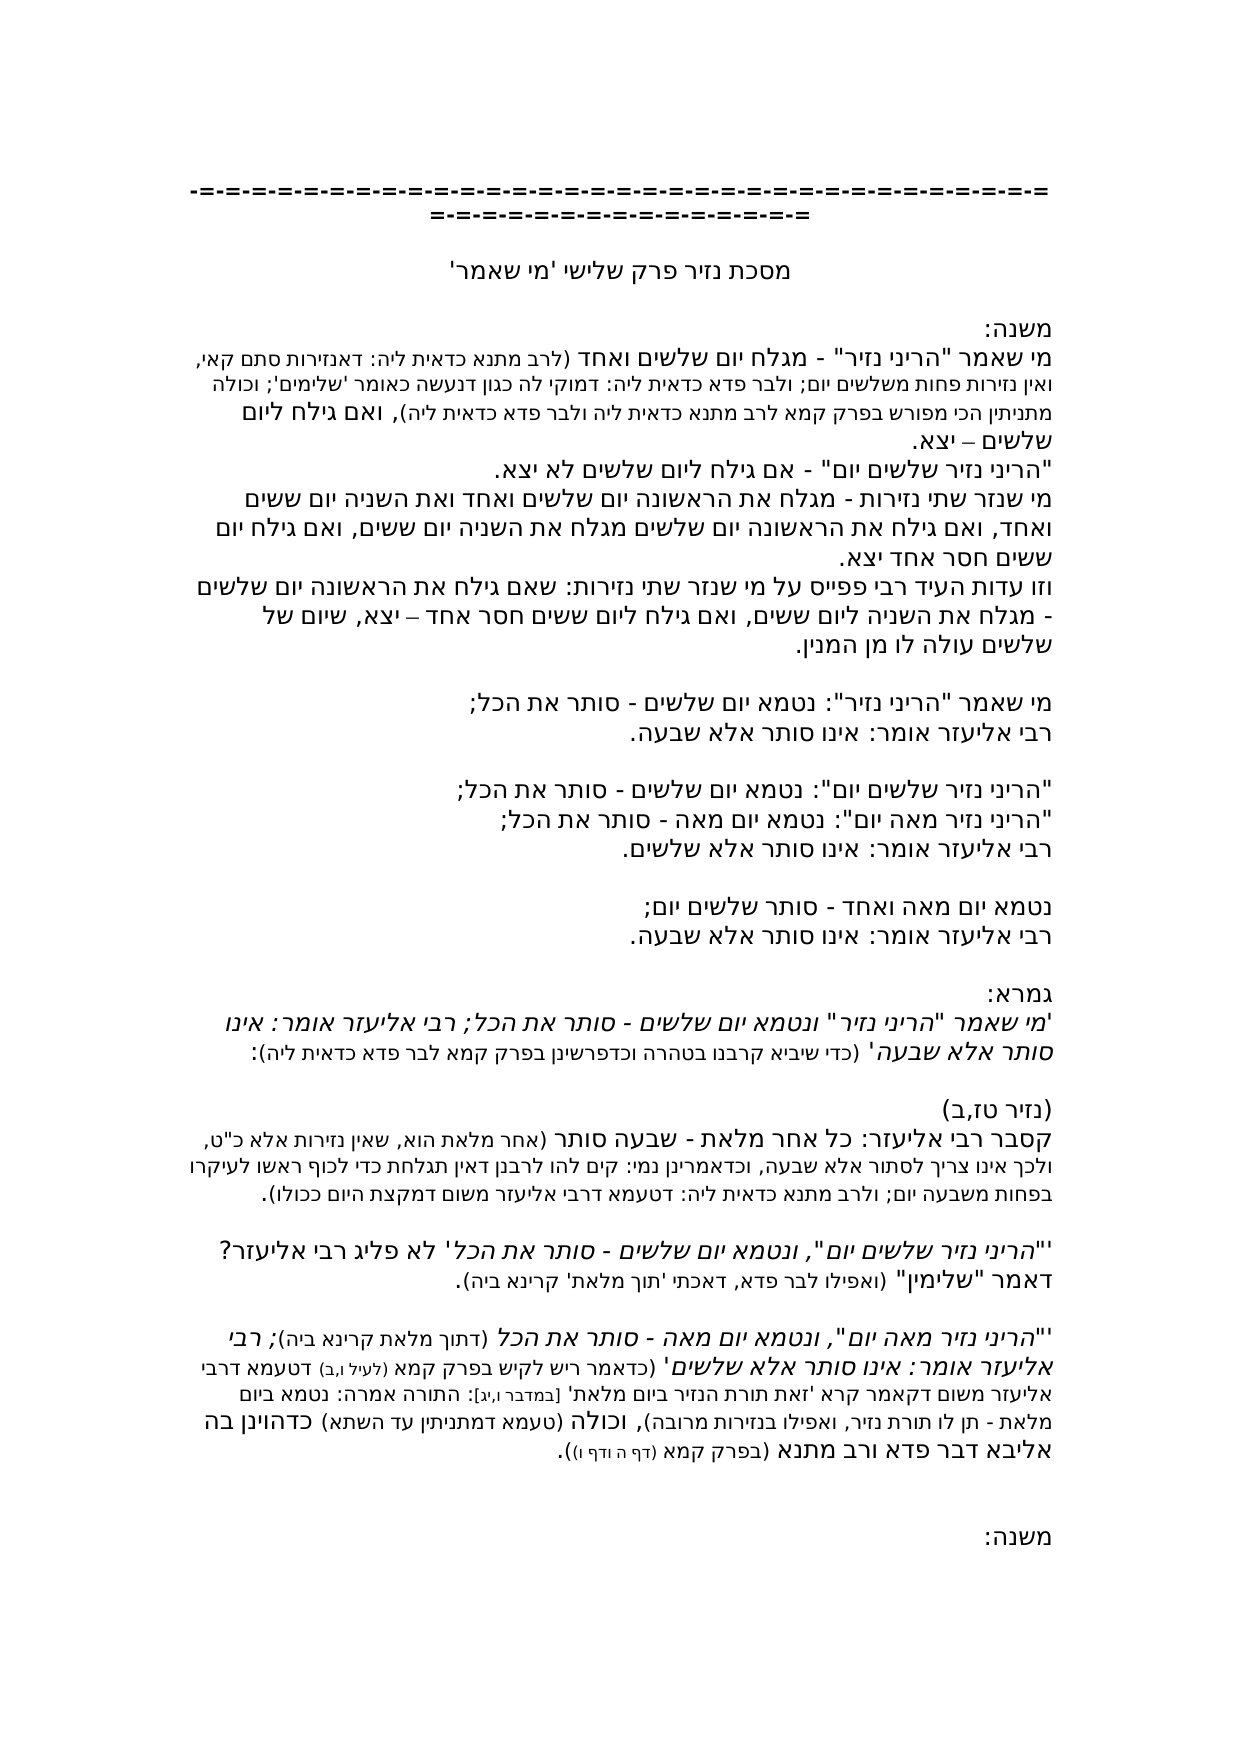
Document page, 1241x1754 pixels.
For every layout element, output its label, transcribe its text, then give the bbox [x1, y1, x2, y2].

text מסכת נזיר פרק שלישי 'מי שאמר' [187, 256, 1053, 285]
text "הריני נזיר שלשים יום": נטמא יום שלשים - סותר את הכל; [187, 776, 1053, 805]
text '"הריני נזיר מאה יום", ונטמא יום מאה - סותר את הכל (דתוך מלאת קרינא ביה); רבי אליעזר אומר: אינו סותר אלא שלשים' (כדאמר ריש לקיש בפרק קמא (לעיל ו,ב) דטעמא דרבי אליעזר משום דקאמר קרא 'זאת תורת הנזיר ביום מלאת' [במדבר ו,יג]: התורה אמרה: נטמא ביום מלאת - תן לו תורת נזיר, ואפילו בנזירות מרובה), וכולה (טעמא דמתניתין עד השתא) כדהוינן בה אליבא דבר פדא ורב מתנא (בפרק קמא (דף ה ודף ו)). [187, 1323, 1053, 1464]
text מי שנזר שתי נזירות - מגלח את הראשונה יום שלשים ואחד ואת השניה יום ששים ואחד, ואם גילח את הראשונה יום שלשים מגלח את השניה יום ששים, ואם גילח יום ששים חסר אחד יצא. [187, 484, 1053, 572]
text גמרא: [187, 979, 1053, 1008]
text '"הריני נזיר שלשים יום", ונטמא יום שלשים - סותר את הכל' לא פליג רבי אליעזר? [187, 1236, 1053, 1265]
text (נזיר טז,ב) [187, 1095, 1053, 1124]
text =-=-=-=-=-=-=-=-=-=-=-=-=-=-=-=-=-=-=-=-=-=-=-=-=-=-=-=-=-=-=-=-=-=-=-=-=-=-=-=-=-=-=-=-=-=-=-= [187, 179, 1053, 227]
text רבי אליעזר אומר: אינו סותר אלא שלשים. [187, 834, 1053, 863]
text וזו עדות העיד רבי פפייס על מי שנזר שתי נזירות: שאם גילח את הראשונה יום שלשים - מגלח את השניה ליום ששים, ואם גילח ליום ששים חסר אחד – יצא, שיום של שלשים עולה לו מן המנין. [187, 572, 1053, 660]
text "הריני נזיר שלשים יום" - אם גילח ליום שלשים לא יצא. [187, 455, 1053, 484]
text מי שאמר "הריני נזיר" - מגלח יום שלשים ואחד (לרב מתנא כדאית ליה: דאנזירות סתם קאי, ואין נזירות פחות משלשים יום; ולבר פדא כדאית ליה: דמוקי לה כגון דנעשה כאומר 'שלימים'; וכולה מתניתין הכי מפורש בפרק קמא לרב מתנא כדאית ליה ולבר פדא כדאית ליה), ואם גילח ליום שלשים – יצא. [187, 343, 1053, 455]
text דאמר "שלימין" (ואפילו לבר פדא, דאכתי 'תוך מלאת' קרינא ביה). [187, 1265, 1053, 1294]
text 'מי שאמר "הריני נזיר" ונטמא יום שלשים - סותר את הכל; רבי אליעזר אומר: אינו סותר אלא שבעה' (כדי שיביא קרבנו בטהרה וכדפרשינן בפרק קמא לבר פדא כדאית ליה): [187, 1008, 1053, 1067]
text "הריני נזיר מאה יום": נטמא יום מאה - סותר את הכל; [187, 805, 1053, 834]
text משנה: [187, 1522, 1053, 1551]
text קסבר רבי אליעזר: כל אחר מלאת - שבעה סותר (אחר מלאת הוא, שאין נזירות אלא כ"ט, ולכך אינו צריך לסתור אלא שבעה, וכדאמרינן נמי: קים להו לרבנן דאין תגלחת כדי לכוף ראשו לעיקרו בפחות משבעה יום; ולרב מתנא כדאית ליה: דטעמא דרבי אליעזר משום דמקצת היום ככולו). [187, 1124, 1053, 1207]
text משנה: [187, 314, 1053, 343]
text רבי אליעזר אומר: אינו סותר אלא שבעה. [187, 718, 1053, 747]
text מי שאמר "הריני נזיר": נטמא יום שלשים - סותר את הכל; [187, 688, 1053, 718]
text רבי אליעזר אומר: אינו סותר אלא שבעה. [187, 921, 1053, 950]
text נטמא יום מאה ואחד - סותר שלשים יום; [187, 892, 1053, 921]
